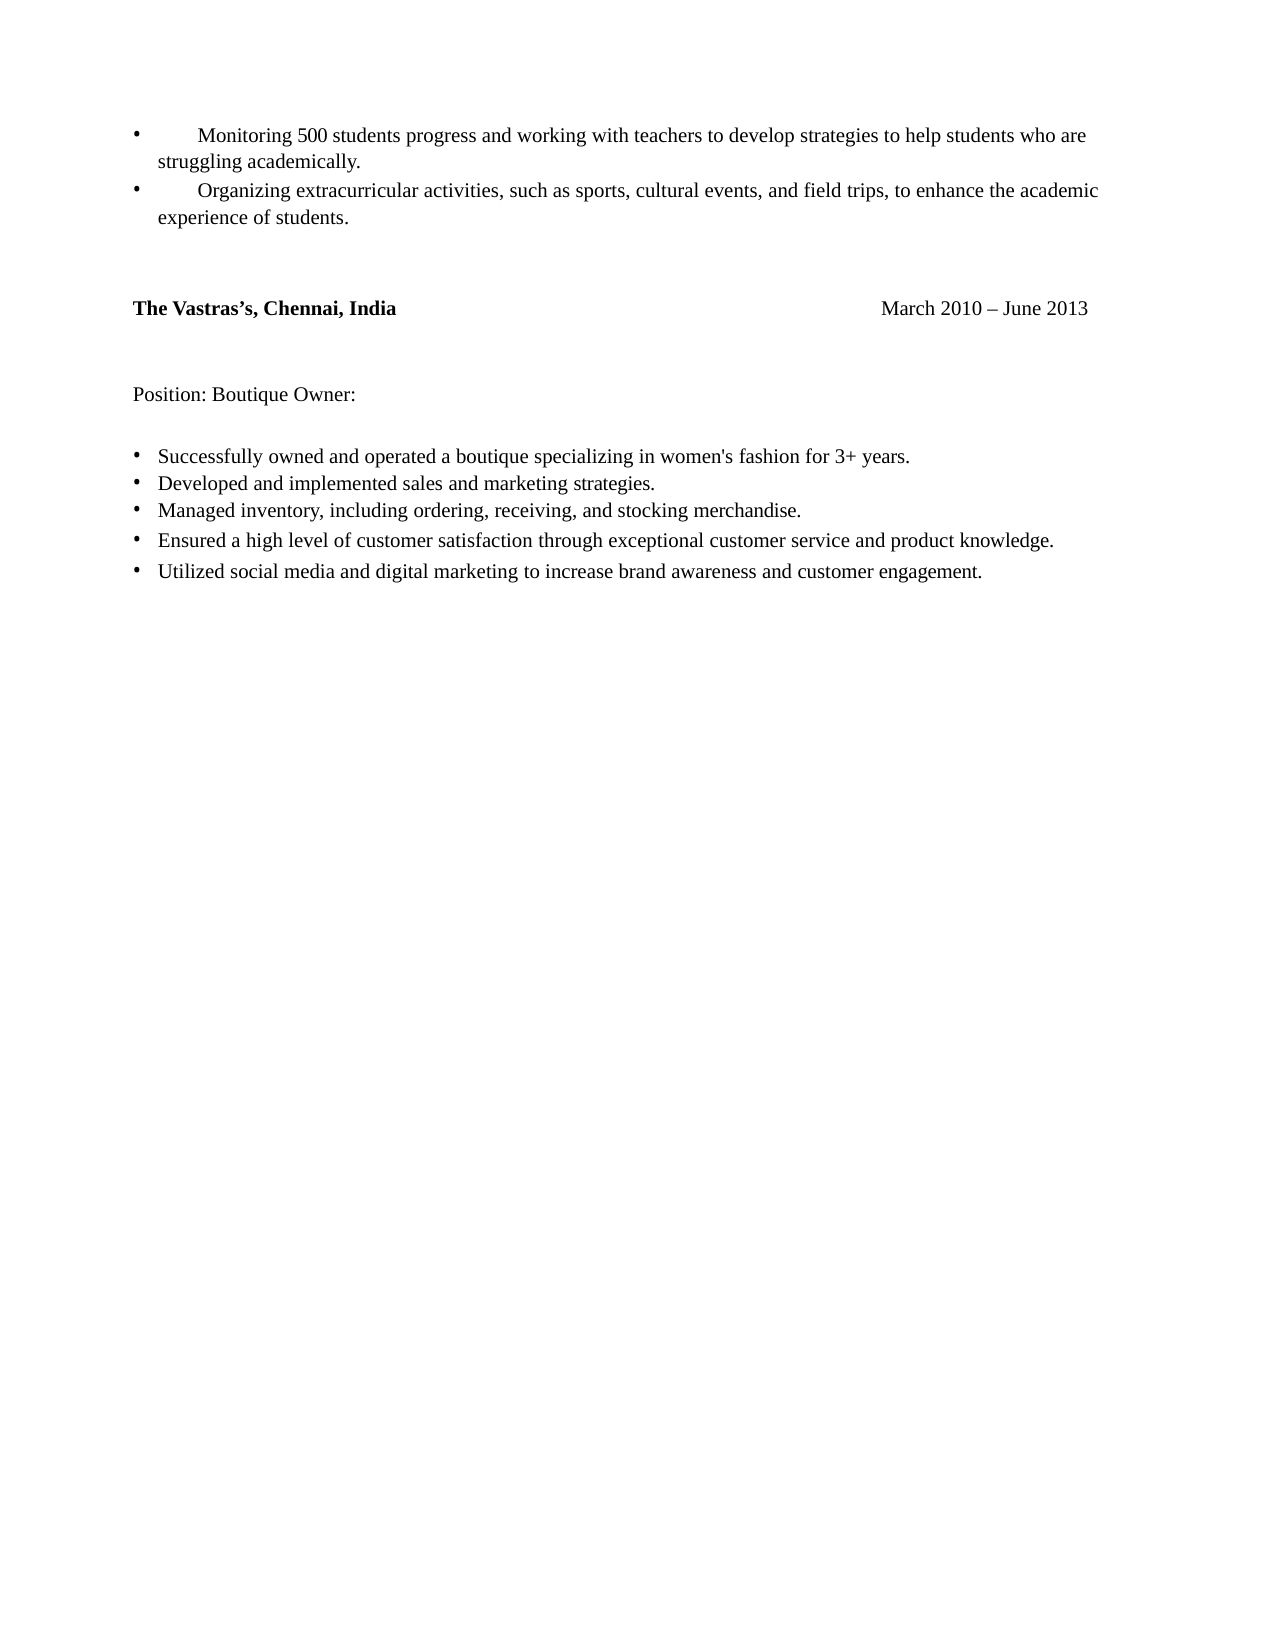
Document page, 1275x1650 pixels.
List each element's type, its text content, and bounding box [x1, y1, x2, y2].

list Ensured a high level of customer satisfaction through exceptional customer service and product knowledge. [132, 523, 1157, 554]
subtitle The Vastras’s, Chennai, India March 2010 – June 2013 [133, 296, 1143, 320]
list Developed and implemented sales and marketing strategies. [132, 469, 1157, 496]
subtitle Position: Boutique Owner: [133, 382, 1143, 406]
list Utilized social media and digital marketing to increase brand awareness and customer engagement. [132, 554, 1157, 585]
list Managed inventory, including ordering, receiving, and stocking merchandise. [132, 496, 1157, 523]
list Organizing extracurricular activities, such as sports, cultural events, and field trips, to enhance the academic experience of students. [132, 173, 1157, 229]
list Successfully owned and operated a boutique specializing in women's fashion for 3+ years. [132, 442, 1157, 469]
list Monitoring 500 students progress and working with teachers to develop strategies to help students who are struggling academically. [132, 118, 1157, 173]
